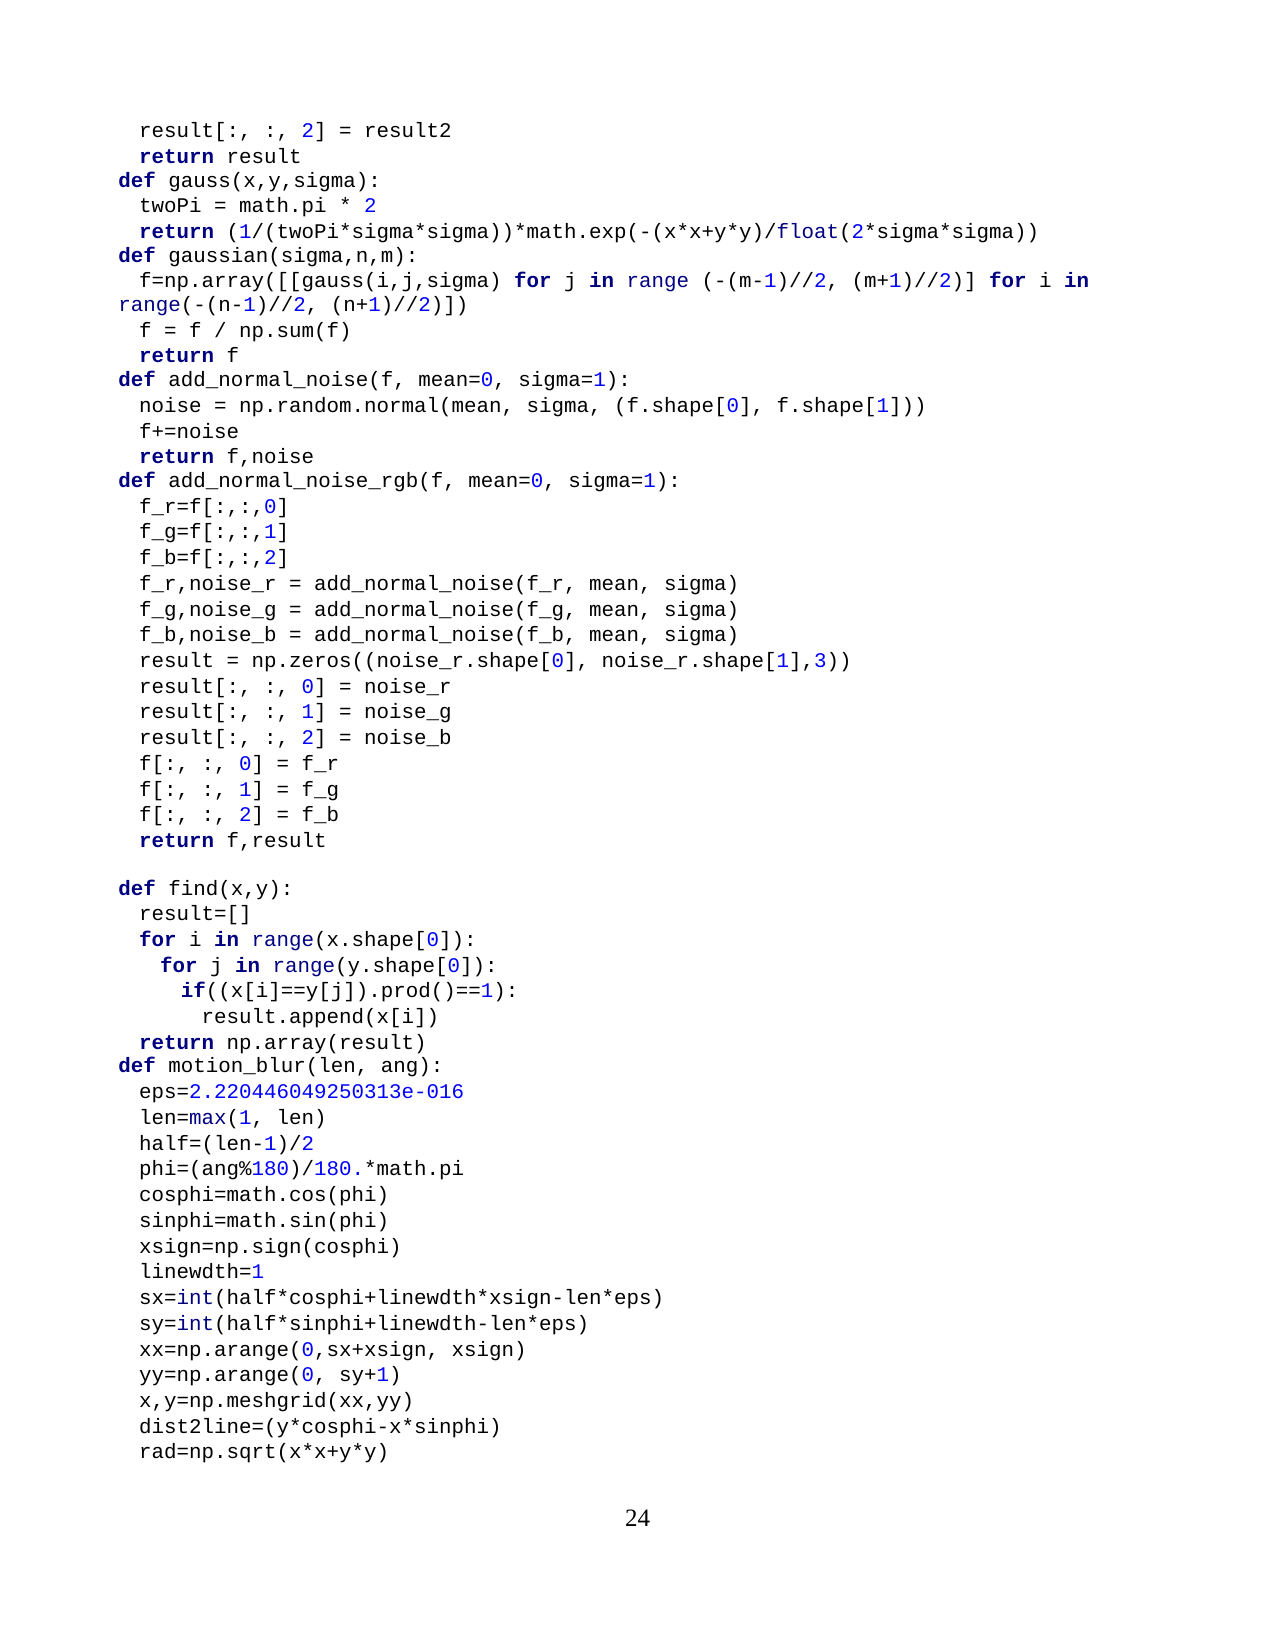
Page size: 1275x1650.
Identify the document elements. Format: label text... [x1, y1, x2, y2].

text f_b=f[:,:,2] [118, 545, 1157, 571]
text for i in range(x.shape[0]): [118, 927, 1157, 953]
text return result [118, 144, 1157, 169]
text xx=np.arange(0,sx+xsign, xsign) [118, 1336, 1157, 1362]
text result=[] [118, 901, 1157, 927]
text result[:, :, 1] = noise_g [118, 699, 1157, 725]
text def motion_blur(len, ang): [118, 1056, 1157, 1079]
text return (1/(twoPi*sigma*sigma))*math.exp(-(x*x+y*y)/float(2*sigma*sigma)) [118, 219, 1157, 245]
text f[:, :, 0] = f_r [118, 751, 1157, 777]
text rad=np.sqrt(x*x+y*y) [118, 1439, 1157, 1465]
text f_g,noise_g = add_normal_noise(f_g, mean, sigma) [118, 597, 1157, 622]
text def gauss(x,y,sigma): [118, 169, 1157, 193]
text sinphi=math.sin(phi) [118, 1208, 1157, 1233]
text half=(len-1)/2 [118, 1131, 1157, 1156]
text eps=2.220446049250313e-016 [118, 1079, 1157, 1105]
text f[:, :, 1] = f_g [118, 777, 1157, 802]
text def find(x,y): [118, 877, 1157, 901]
text return f [118, 343, 1157, 369]
text sy=int(half*sinphi+linewdth-len*eps) [118, 1311, 1157, 1336]
text for j in range(y.shape[0]): [118, 953, 1157, 978]
text twoPi = math.pi * 2 [118, 193, 1157, 219]
text len=max(1, len) [118, 1105, 1157, 1131]
text def add_normal_noise_rgb(f, mean=0, sigma=1): [118, 470, 1157, 494]
text f_b,noise_b = add_normal_noise(f_b, mean, sigma) [118, 622, 1157, 648]
text f_r=f[:,:,0] [118, 494, 1157, 519]
text f+=noise [118, 418, 1157, 444]
text dist2line=(y*cosphi-x*sinphi) [118, 1414, 1157, 1439]
text linewdth=1 [118, 1259, 1157, 1285]
text def gaussian(sigma,n,m): [118, 245, 1157, 268]
text result[:, :, 2] = noise_b [118, 725, 1157, 751]
text yy=np.arange(0, sy+1) [118, 1362, 1157, 1388]
text if((x[i]==y[j]).prod()==1): [118, 978, 1157, 1004]
text f = f / np.sum(f) [118, 318, 1157, 343]
text noise = np.random.normal(mean, sigma, (f.shape[0], f.shape[1])) [118, 393, 1157, 418]
text x,y=np.meshgrid(xx,yy) [118, 1388, 1157, 1414]
text def add_normal_noise(f, mean=0, sigma=1): [118, 369, 1157, 393]
text f_r,noise_r = add_normal_noise(f_r, mean, sigma) [118, 571, 1157, 597]
text xsign=np.sign(cosphi) [118, 1233, 1157, 1259]
text f=np.array([[gauss(i,j,sigma) for j in range (-(m-1)//2, (m+1)//2)] for i in range(-(n-1)//2, (n+1)//2)]) [118, 268, 1157, 318]
text result[:, :, 2] = result2 [118, 118, 1157, 144]
text phi=(ang%180)/180.*math.pi [118, 1156, 1157, 1182]
text return f,result [118, 828, 1157, 854]
text f_g=f[:,:,1] [118, 519, 1157, 545]
text cosphi=math.cos(phi) [118, 1182, 1157, 1208]
text return f,noise [118, 444, 1157, 470]
text return np.array(result) [118, 1030, 1157, 1056]
text result[:, :, 0] = noise_r [118, 674, 1157, 699]
text result = np.zeros((noise_r.shape[0], noise_r.shape[1],3)) [118, 648, 1157, 674]
text result.append(x[i]) [118, 1004, 1157, 1030]
text f[:, :, 2] = f_b [118, 802, 1157, 828]
text sx=int(half*cosphi+linewdth*xsign-len*eps) [118, 1285, 1157, 1311]
